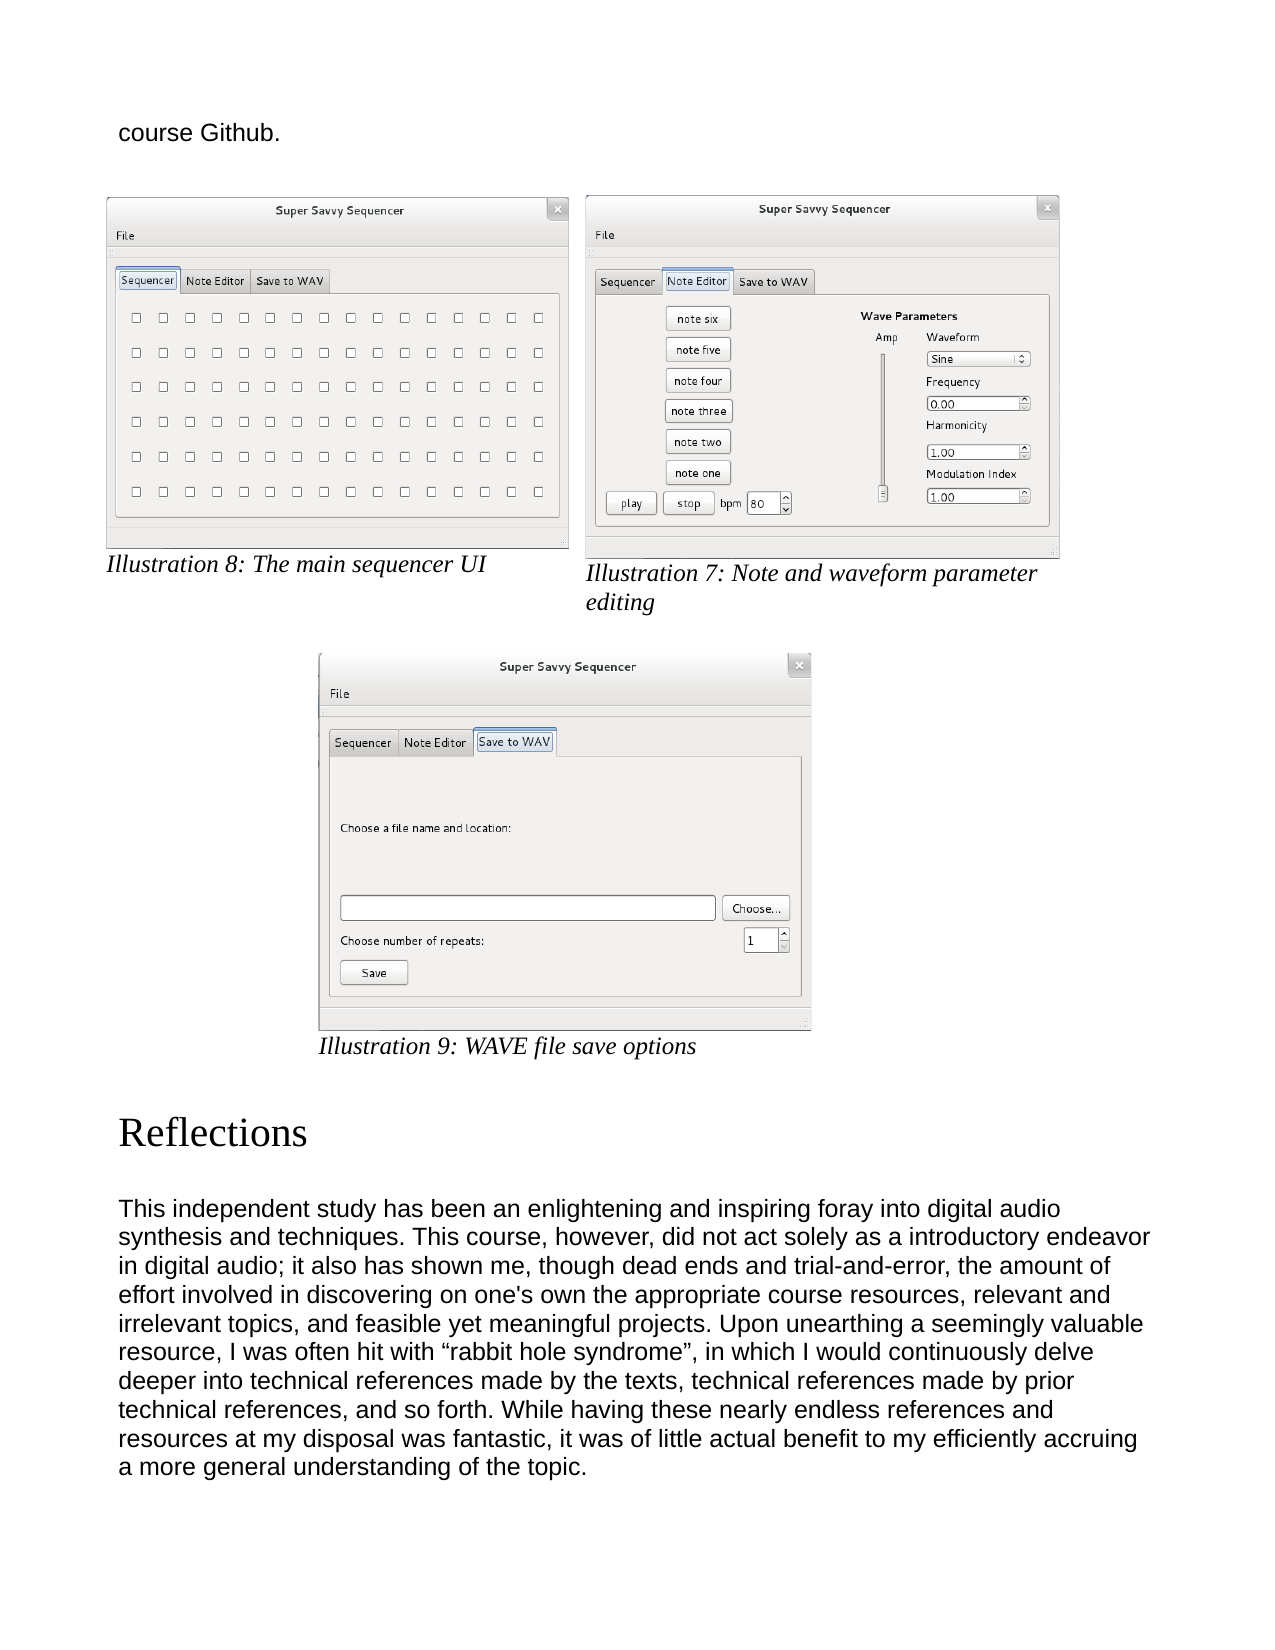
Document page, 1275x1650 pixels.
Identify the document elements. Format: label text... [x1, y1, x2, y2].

text This independent study has been an enlightening and inspiring foray into digital audio synthesis and techniques. This course, however, did not act solely as a introductory endeavor in digital audio; it also has shown me, though dead ends and trial-and-error, the amount of effort involved in discovering on one's own the appropriate course resources, relevant and irrelevant topics, and feasible yet meaningful projects. Upon unearthing a seemingly valuable resource, I was often hit with “rabbit hole syndrome”, in which I would continuously delve deeper into technical references made by the texts, technical references made by prior technical references, and so forth. While having these nearly endless references and resources at my disposal was fantastic, it was of little actual benefit to my efficiently accruing a more general understanding of the topic. [118, 1194, 1157, 1481]
text course Github. [118, 118, 1157, 147]
text Illustration 8: The main sequencer UI [106, 549, 569, 578]
picture [106, 197, 569, 549]
text Reflections [118, 1107, 1157, 1155]
text Illustration 9: WAVE file save options [318, 1031, 811, 1059]
picture [318, 653, 812, 1031]
text Illustration 7: Note and waveform parameter editing [586, 559, 1059, 616]
picture [585, 195, 1060, 559]
